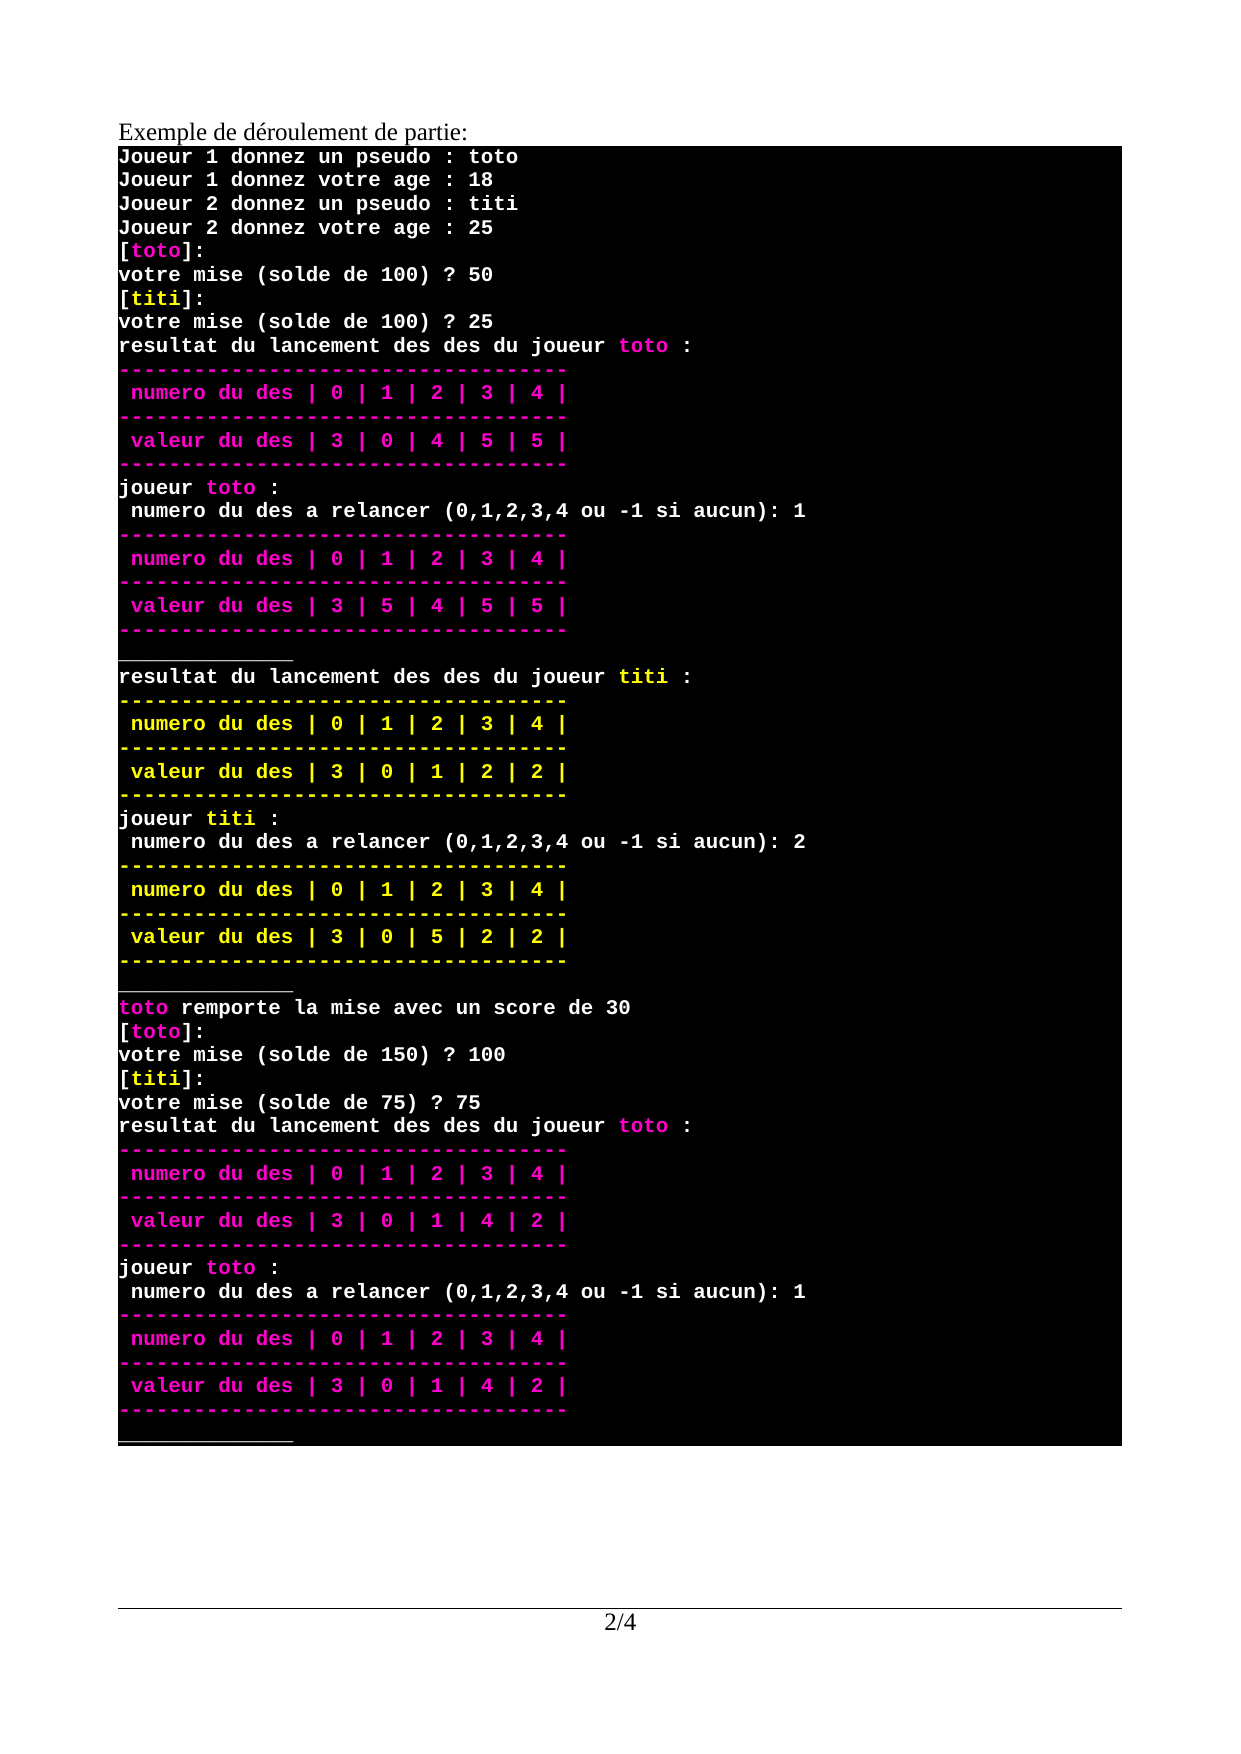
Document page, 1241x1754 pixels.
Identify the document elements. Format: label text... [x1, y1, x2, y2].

text ------------------------------------ [118, 690, 1122, 713]
text ------------------------------------ [118, 359, 1122, 382]
text [toto]: [118, 240, 1122, 264]
text Joueur 1 donnez un pseudo : toto [118, 146, 1122, 169]
text Joueur 1 donnez votre age : 18 [118, 169, 1122, 193]
text ______________ [118, 642, 1122, 666]
text ______________ [118, 973, 1122, 997]
text [titi]: [118, 288, 1122, 311]
text Joueur 2 donnez votre age : 25 [118, 217, 1122, 240]
text ------------------------------------ [118, 1304, 1122, 1328]
text ------------------------------------ [118, 524, 1122, 548]
text [toto]: [118, 1021, 1122, 1044]
text resultat du lancement des des du joueur toto : [118, 335, 1122, 359]
text ------------------------------------ [118, 950, 1122, 973]
text numero du des a relancer (0,1,2,3,4 ou -1 si aucun): 2 [118, 832, 1122, 855]
text ------------------------------------ [118, 1352, 1122, 1375]
text valeur du des | 3 | 0 | 4 | 5 | 5 | [118, 429, 1122, 453]
text ------------------------------------ [118, 855, 1122, 879]
text ______________ [118, 1423, 1122, 1446]
text ------------------------------------ [118, 406, 1122, 429]
text votre mise (solde de 150) ? 100 [118, 1044, 1122, 1068]
text valeur du des | 3 | 5 | 4 | 5 | 5 | [118, 595, 1122, 619]
text ------------------------------------ [118, 1399, 1122, 1423]
text numero du des a relancer (0,1,2,3,4 ou -1 si aucun): 1 [118, 501, 1122, 524]
text numero du des | 0 | 1 | 2 | 3 | 4 | [118, 1328, 1122, 1352]
text ------------------------------------ [118, 902, 1122, 926]
text ------------------------------------ [118, 784, 1122, 808]
text valeur du des | 3 | 0 | 1 | 2 | 2 | [118, 761, 1122, 784]
text joueur titi : [118, 808, 1122, 832]
text numero du des | 0 | 1 | 2 | 3 | 4 | [118, 382, 1122, 406]
text joueur toto : [118, 477, 1122, 501]
text ------------------------------------ [118, 619, 1122, 642]
text Joueur 2 donnez un pseudo : titi [118, 193, 1122, 217]
text resultat du lancement des des du joueur titi : [118, 666, 1122, 690]
text numero du des | 0 | 1 | 2 | 3 | 4 | [118, 879, 1122, 902]
text numero du des | 0 | 1 | 2 | 3 | 4 | [118, 1163, 1122, 1186]
text Exemple de déroulement de partie: [118, 118, 1122, 146]
text ------------------------------------ [118, 737, 1122, 761]
text votre mise (solde de 100) ? 50 [118, 264, 1122, 288]
text ------------------------------------ [118, 571, 1122, 595]
text votre mise (solde de 100) ? 25 [118, 311, 1122, 335]
text [titi]: [118, 1068, 1122, 1092]
text ------------------------------------ [118, 1186, 1122, 1210]
text valeur du des | 3 | 0 | 5 | 2 | 2 | [118, 926, 1122, 950]
text votre mise (solde de 75) ? 75 [118, 1092, 1122, 1115]
text toto remporte la mise avec un score de 30 [118, 997, 1122, 1021]
text ------------------------------------ [118, 1139, 1122, 1163]
text valeur du des | 3 | 0 | 1 | 4 | 2 | [118, 1375, 1122, 1399]
text numero du des a relancer (0,1,2,3,4 ou -1 si aucun): 1 [118, 1281, 1122, 1304]
text numero du des | 0 | 1 | 2 | 3 | 4 | [118, 548, 1122, 571]
text joueur toto : [118, 1257, 1122, 1281]
text ------------------------------------ [118, 453, 1122, 477]
text numero du des | 0 | 1 | 2 | 3 | 4 | [118, 713, 1122, 737]
text ------------------------------------ [118, 1233, 1122, 1257]
text valeur du des | 3 | 0 | 1 | 4 | 2 | [118, 1210, 1122, 1233]
text resultat du lancement des des du joueur toto : [118, 1115, 1122, 1139]
